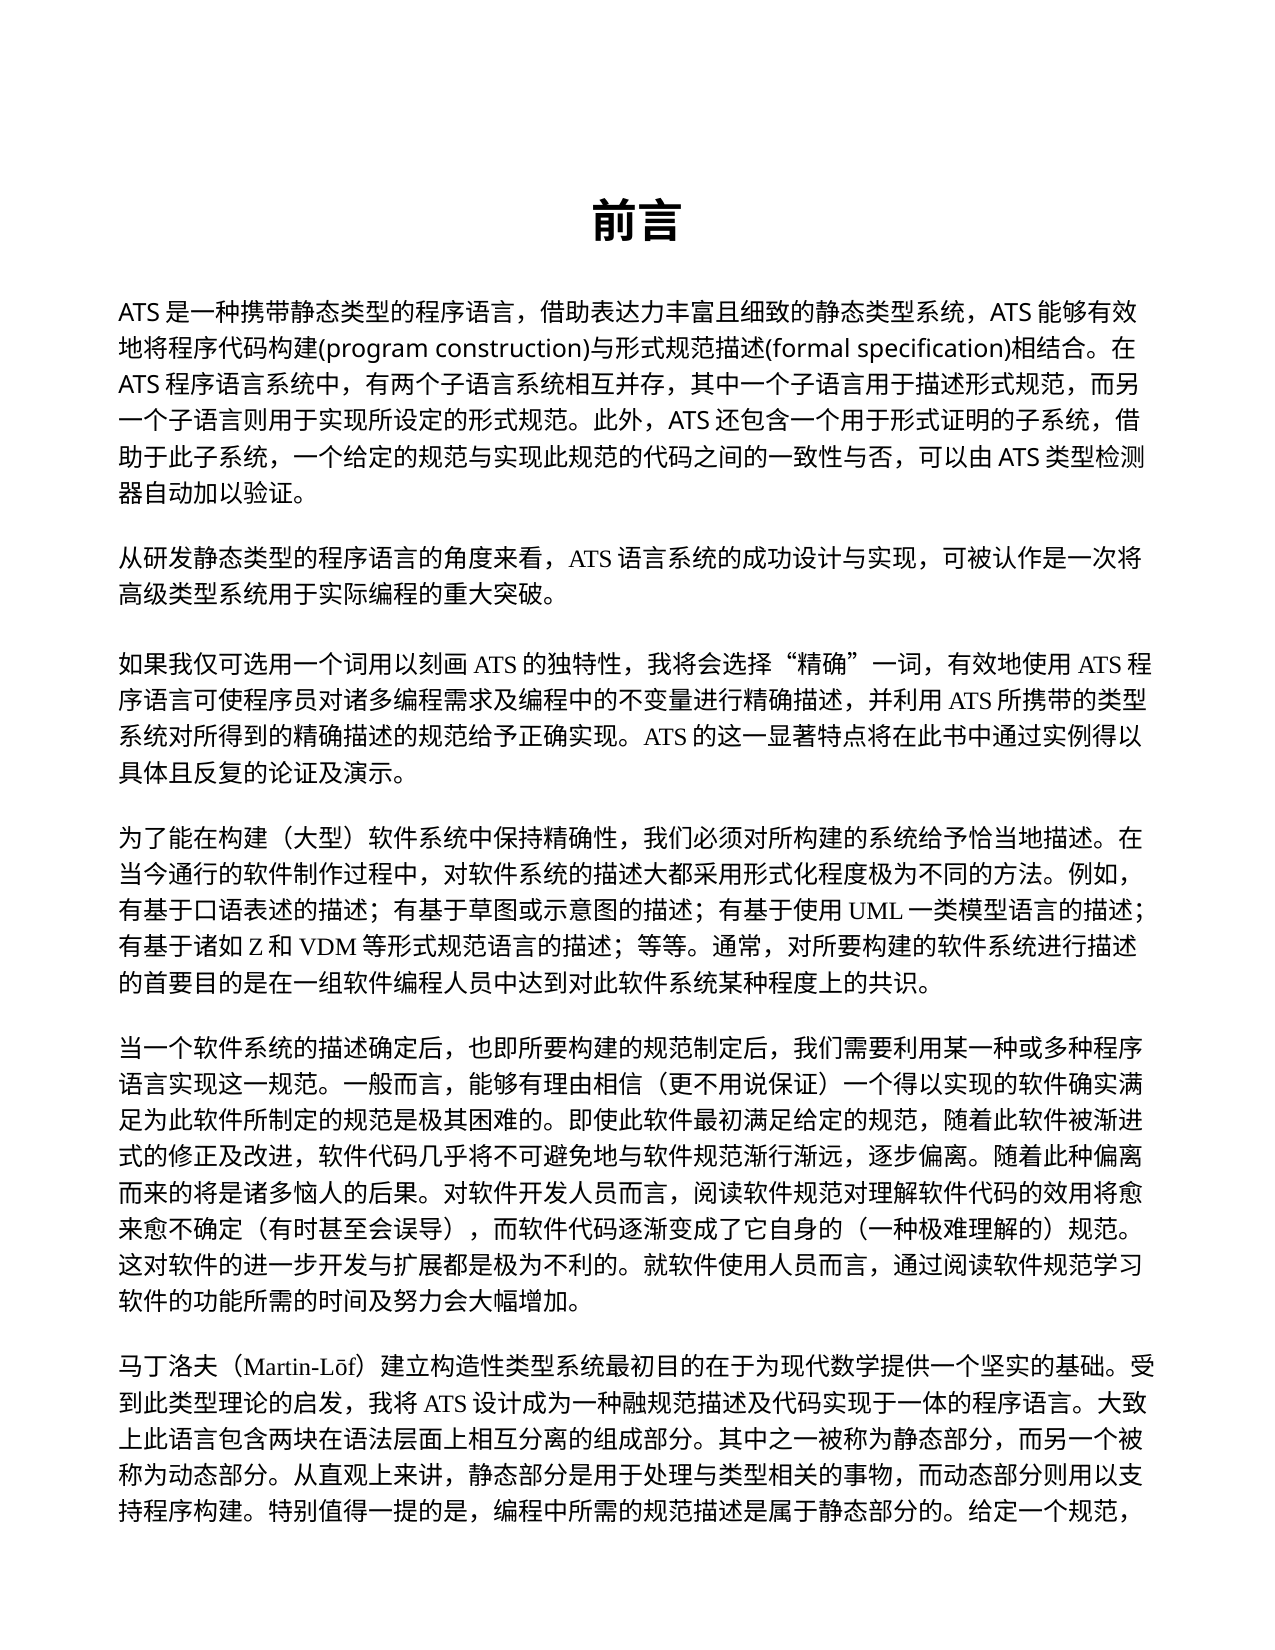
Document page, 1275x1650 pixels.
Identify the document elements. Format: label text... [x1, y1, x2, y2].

text 当一个软件系统的描述确定后，也即所要构建的规范制定后，我们需要利用某一种或多种程序语言实现这一规范。一般而言，能够有理由相信（更不用说保证）一个得以实现的软件确实满足为此软件所制定的规范是极其困难的。即使此软件最初满足给定的规范，随着此软件被渐进式的修正及改进，软件代码几乎将不可避免地与软件规范渐行渐远，逐步偏离。随着此种偏离而来的将是诸多恼人的后果。对软件开发人员而言，阅读软件规范对理解软件代码的效用将愈来愈不确定（有时甚至会误导），而软件代码逐渐变成了它自身的（一种极难理解的）规范。这对软件的进一步开发与扩展都是极为不利的。就软件使用人员而言，通过阅读软件规范学习软件的功能所需的时间及努力会大幅增加。 [118, 1028, 1157, 1318]
text 为了能在构建（大型）软件系统中保持精确性，我们必须对所构建的系统给予恰当地描述。在当今通行的软件制作过程中，对软件系统的描述大都采用形式化程度极为不同的方法。例如，有基于口语表述的描述；有基于草图或示意图的描述；有基于使用UML一类模型语言的描述；有基于诸如Z和VDM等形式规范语言的描述；等等。通常，对所要构建的软件系统进行描述的首要目的是在一组软件编程人员中达到对此软件系统某种程度上的共识。 [118, 818, 1157, 999]
text 如果我仅可选用一个词用以刻画ATS的独特性，我将会选择“精确”一词，有效地使用ATS程序语言可使程序员对诸多编程需求及编程中的不变量进行精确描述，并利用ATS所携带的类型系统对所得到的精确描述的规范给予正确实现。ATS的这一显著特点将在此书中通过实例得以具体且反复的论证及演示。 [118, 644, 1157, 789]
text 从研发静态类型的程序语言的角度来看，ATS语言系统的成功设计与实现，可被认作是一次将高级类型系统用于实际编程的重大突破。 [118, 538, 1157, 611]
text ATS是一种携带静态类型的程序语言，借助表达力丰富且细致的静态类型系统，ATS能够有效地将程序代码构建(program construction)与形式规范描述(formal specification)相结合。在ATS程序语言系统中，有两个子语言系统相互并存，其中一个子语言用于描述形式规范，而另一个子语言则用于实现所设定的形式规范。此外，ATS还包含一个用于形式证明的子系统，借助于此子系统，一个给定的规范与实现此规范的代码之间的一致性与否，可以由ATS类型检测器自动加以验证。 [118, 292, 1157, 509]
text 马丁洛夫（Martin-Lōf）建立构造性类型系统最初目的在于为现代数学提供一个坚实的基础。受到此类型理论的启发，我将ATS设计成为一种融规范描述及代码实现于一体的程序语言。大致上此语言包含两块在语法层面上相互分离的组成部分。其中之一被称为静态部分，而另一个被称为动态部分。从直观上来讲，静态部分是用于处理与类型相关的事物，而动态部分则用以支持程序构建。特别值得一提的是，编程中所需的规范描述是属于静态部分的。给定一个规范， [118, 1347, 1157, 1528]
subtitle 前言 [118, 184, 1157, 251]
